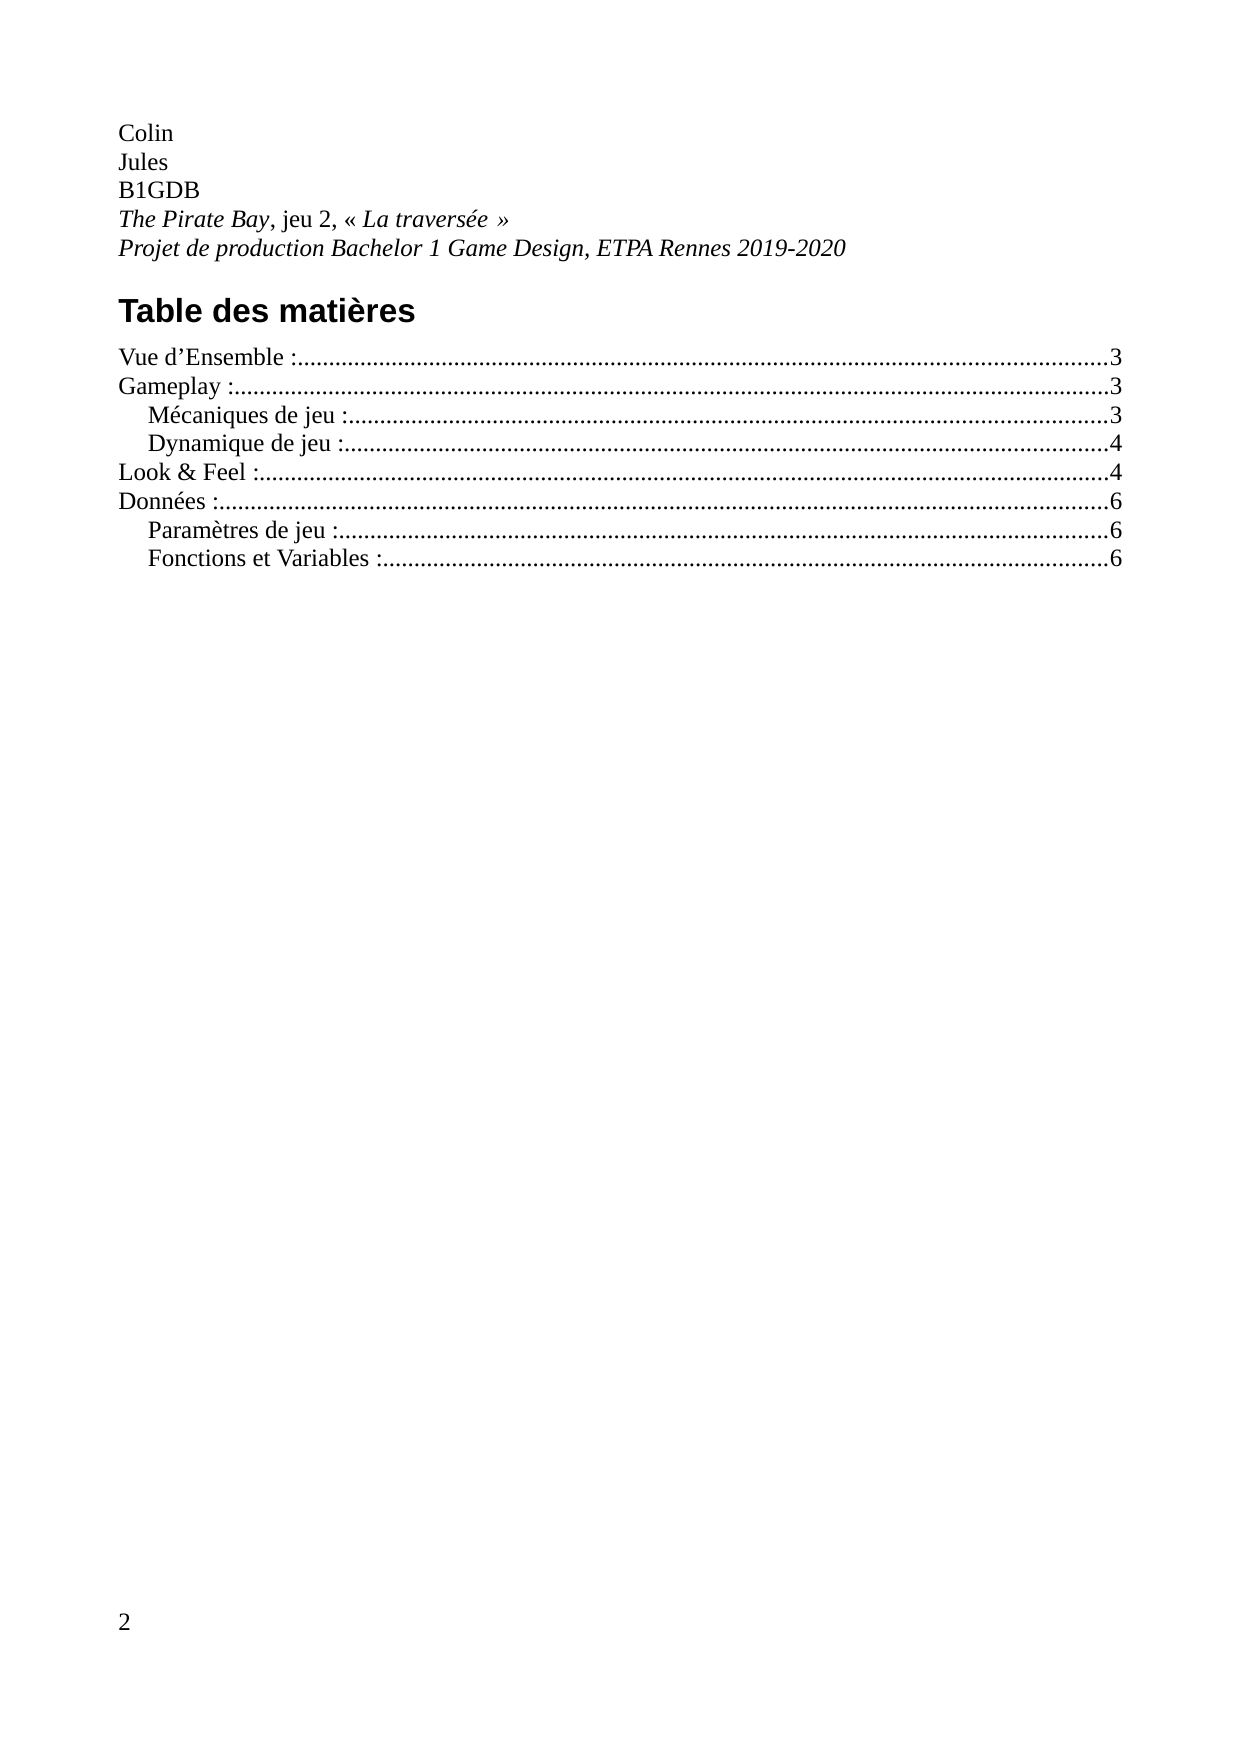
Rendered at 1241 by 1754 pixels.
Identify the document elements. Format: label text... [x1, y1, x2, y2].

text Vue d’Ensemble : 3 [118, 342, 1122, 371]
subtitle Table des matières [118, 291, 1122, 330]
text Gameplay : 3 [118, 371, 1122, 400]
text Dynamique de jeu : 4 [148, 428, 1122, 457]
text Look & Feel : 4 [118, 457, 1122, 486]
text Mécaniques de jeu : 3 [148, 400, 1122, 428]
text Paramètres de jeu : 6 [148, 515, 1122, 543]
text Fonctions et Variables : 6 [148, 543, 1122, 572]
text Données : 6 [118, 486, 1122, 515]
